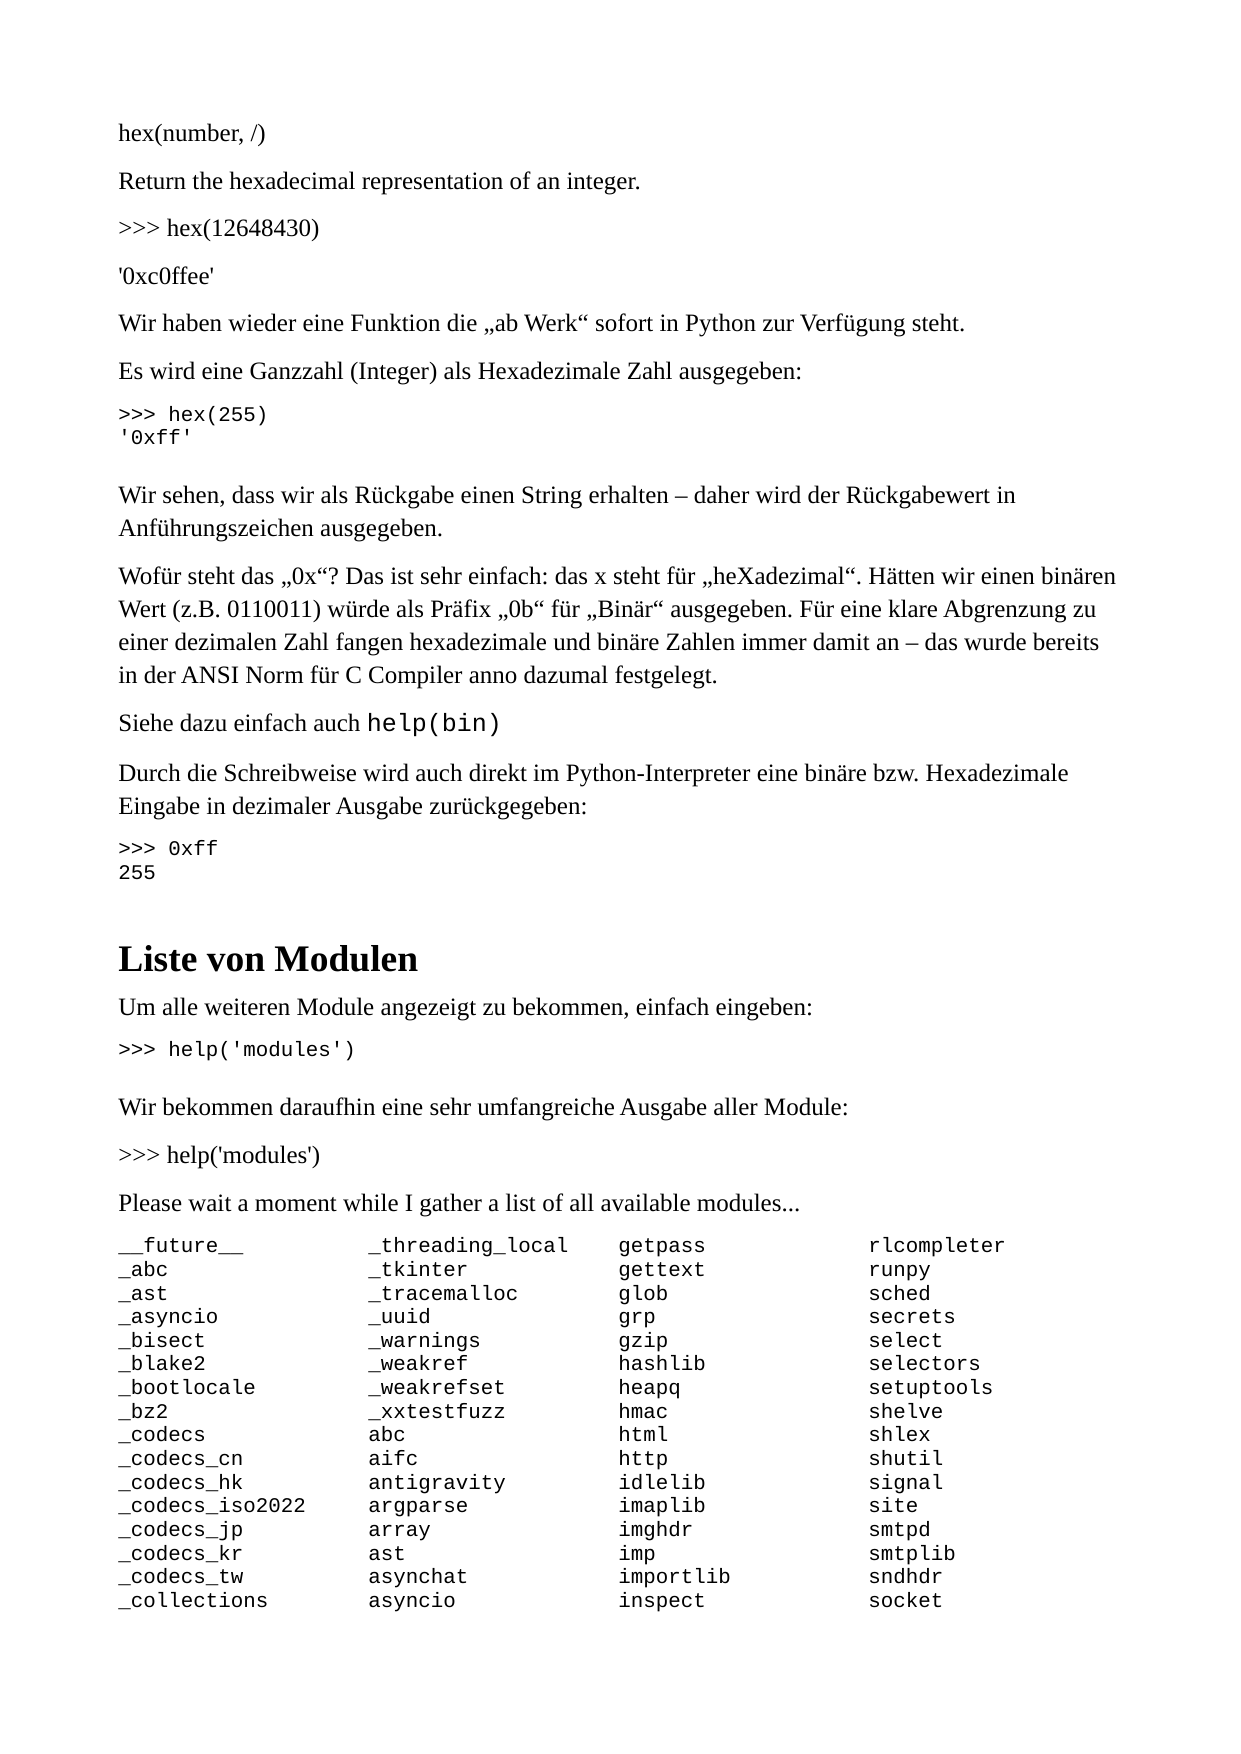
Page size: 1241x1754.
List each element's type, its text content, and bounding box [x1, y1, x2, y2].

text Siehe dazu einfach auch help(bin) [118, 708, 1122, 739]
text Durch die Schreibweise wird auch direkt im Python-Interpreter eine binäre bzw. Hexadezimale Eingabe in dezimaler Ausgabe zurückgegeben: [118, 758, 1122, 819]
text _bz2 _xxtestfuzz hmac shelve [118, 1401, 1122, 1424]
text _bisect _warnings gzip select [118, 1330, 1122, 1353]
text >>> hex(12648430) [118, 213, 1122, 242]
text Return the hexadecimal representation of an integer. [118, 166, 1122, 194]
text _codecs_jp array imghdr smtpd [118, 1519, 1122, 1543]
text hex(number, /) [118, 118, 1122, 147]
text _codecs_kr ast imp smtplib [118, 1543, 1122, 1566]
text _codecs_hk antigravity idlelib signal [118, 1472, 1122, 1495]
text >>> hex(255) [118, 404, 1122, 427]
text Wir bekommen daraufhin eine sehr umfangreiche Ausgabe aller Module: [118, 1092, 1122, 1121]
text 255 [118, 862, 1122, 886]
text >>> help('modules') [118, 1039, 1122, 1063]
text _codecs_iso2022 argparse imaplib site [118, 1495, 1122, 1519]
text Please wait a moment while I gather a list of all available modules... [118, 1188, 1122, 1216]
text >>> 0xff [118, 838, 1122, 862]
text _blake2 _weakref hashlib selectors [118, 1353, 1122, 1377]
text _ast _tracemalloc glob sched [118, 1282, 1122, 1306]
text _codecs abc html shlex [118, 1424, 1122, 1448]
subtitle Liste von Modulen [118, 936, 1122, 979]
text Wir haben wieder eine Funktion die „ab Werk“ sofort in Python zur Verfügung steht. [118, 308, 1122, 337]
text _collections asyncio inspect socket [118, 1590, 1122, 1613]
text Um alle weiteren Module angezeigt zu bekommen, einfach eingeben: [118, 992, 1122, 1020]
text >>> help('modules') [118, 1140, 1122, 1169]
text Wir sehen, dass wir als Rückgabe einen String erhalten – daher wird der Rückgabewert in Anführungszeichen ausgegeben. [118, 481, 1122, 542]
text _asyncio _uuid grp secrets [118, 1306, 1122, 1330]
text __future__ _threading_local getpass rlcompleter [118, 1235, 1122, 1259]
text Wofür steht das „0x“? Das ist sehr einfach: das x steht für „heXadezimal“. Hätten wir einen binären Wert (z.B. 0110011) würde als Präfix „0b“ für „Binär“ ausgegeben. Für eine klare Abgrenzung zu einer dezimalen Zahl fangen hexadezimale und binäre Zahlen immer damit an – das wurde bereits in der ANSI Norm für C Compiler anno dazumal festgelegt. [118, 561, 1122, 689]
text _abc _tkinter gettext runpy [118, 1259, 1122, 1282]
text Es wird eine Ganzzahl (Integer) als Hexadezimale Zahl ausgegeben: [118, 356, 1122, 385]
text _codecs_cn aifc http shutil [118, 1448, 1122, 1472]
text _bootlocale _weakrefset heapq setuptools [118, 1377, 1122, 1401]
text '0xc0ffee' [118, 261, 1122, 290]
text '0xff' [118, 427, 1122, 451]
text _codecs_tw asynchat importlib sndhdr [118, 1566, 1122, 1590]
